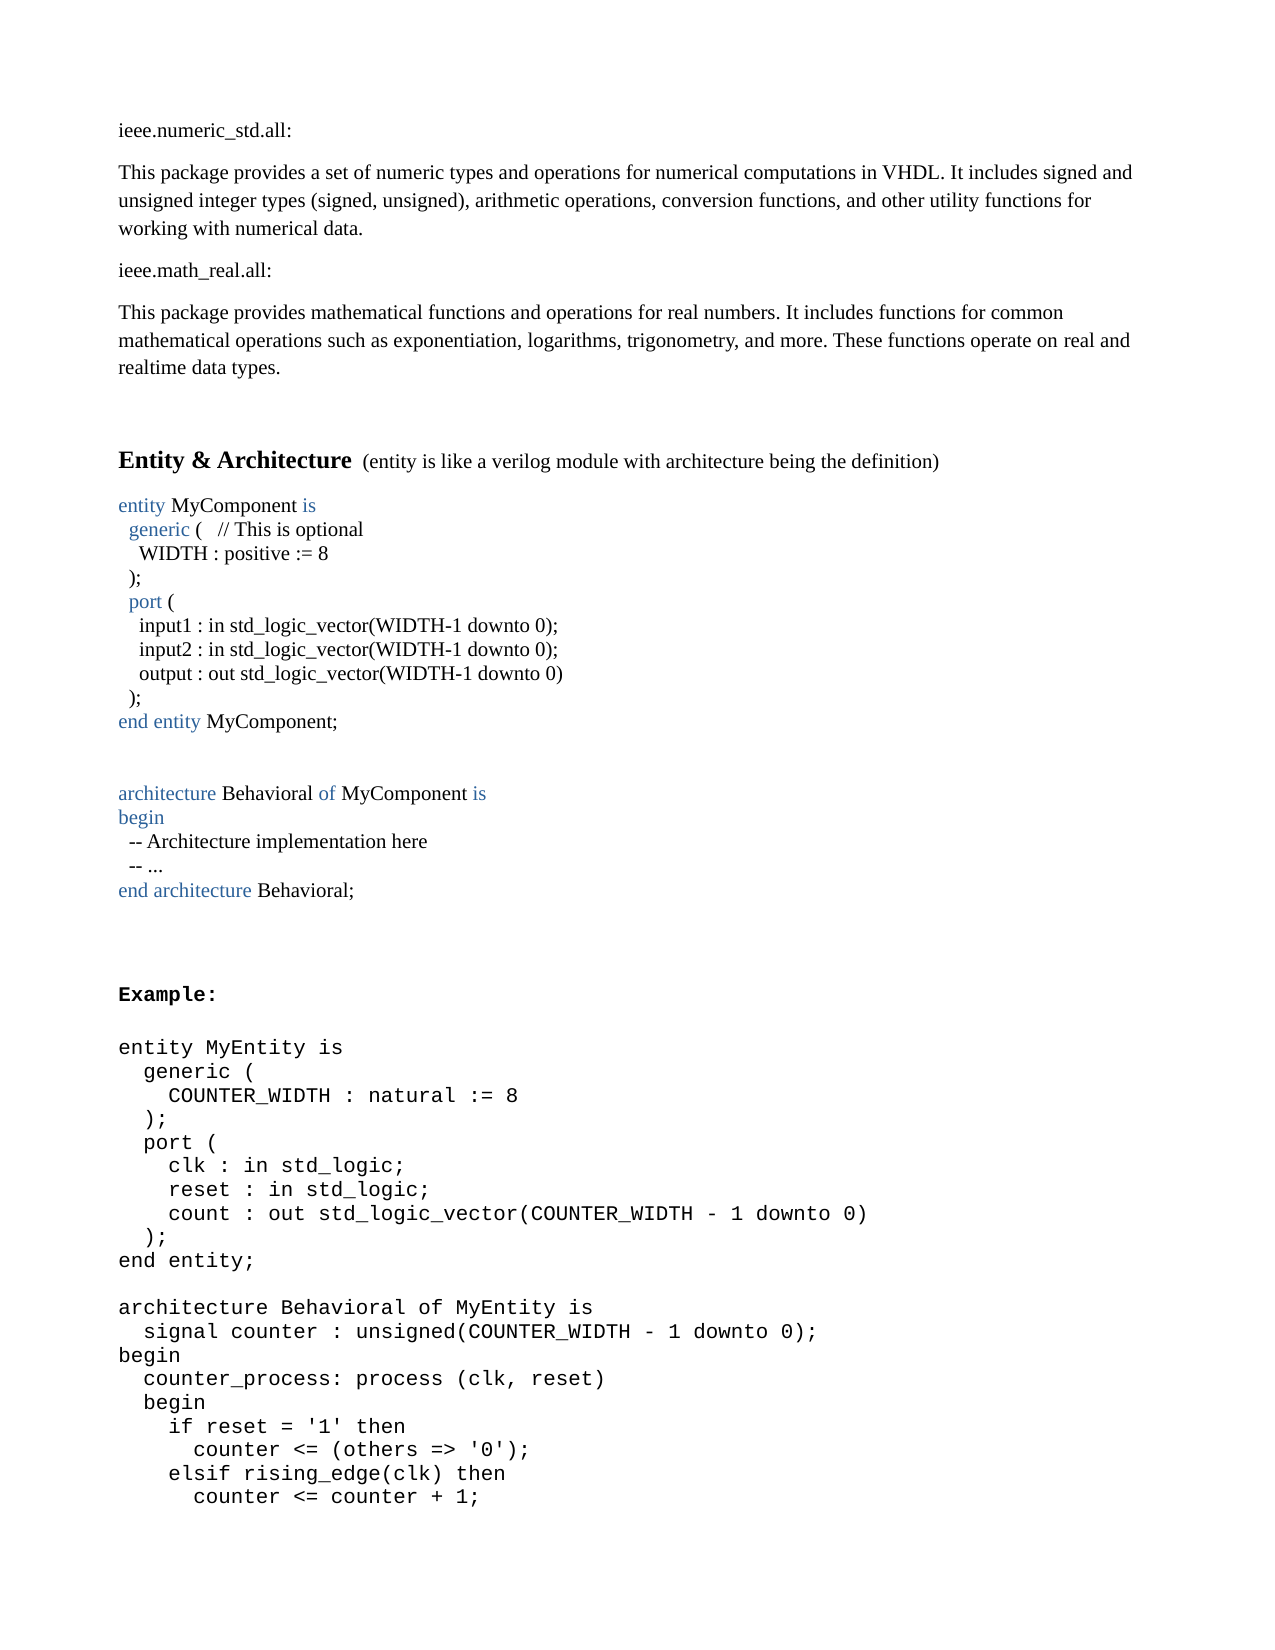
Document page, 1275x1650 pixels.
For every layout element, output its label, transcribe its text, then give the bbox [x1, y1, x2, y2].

text port ( [118, 1132, 1157, 1156]
text counter_process: process (clk, reset) [118, 1368, 1157, 1392]
text count : out std_logic_vector(COUNTER_WIDTH - 1 downto 0) [118, 1203, 1157, 1226]
text end architecture Behavioral; [118, 877, 1157, 902]
text ); [118, 565, 1157, 589]
text input2 : in std_logic_vector(WIDTH-1 downto 0); [118, 637, 1157, 661]
text ); [118, 1226, 1157, 1250]
text COUNTER_WIDTH : natural := 8 [118, 1084, 1157, 1108]
text entity MyEntity is [118, 1037, 1157, 1061]
text architecture Behavioral of MyComponent is [118, 781, 1157, 805]
text entity MyComponent is [118, 492, 1157, 517]
text end entity; [118, 1250, 1157, 1274]
text elsif rising_edge(clk) then [118, 1463, 1157, 1487]
text WIDTH : positive := 8 [118, 541, 1157, 565]
text input1 : in std_logic_vector(WIDTH-1 downto 0); [118, 613, 1157, 637]
text This package provides mathematical functions and operations for real numbers. It includes functions for common mathematical operations such as exponentiation, logarithms, trigonometry, and more. These functions operate on real and realtime data types. [118, 300, 1157, 379]
text end entity MyComponent; [118, 709, 1157, 733]
text ); [118, 1108, 1157, 1132]
text Example: [118, 984, 1157, 1008]
text begin [118, 805, 1157, 829]
text -- Architecture implementation here [118, 829, 1157, 853]
text begin [118, 1392, 1157, 1416]
text architecture Behavioral of MyEntity is [118, 1297, 1157, 1321]
text reset : in std_logic; [118, 1179, 1157, 1203]
text output : out std_logic_vector(WIDTH-1 downto 0) [118, 661, 1157, 685]
text if reset = '1' then [118, 1416, 1157, 1439]
text ieee.numeric_std.all: [118, 118, 1157, 142]
text clk : in std_logic; [118, 1156, 1157, 1179]
text This package provides a set of numeric types and operations for numerical computations in VHDL. It includes signed and unsigned integer types (signed, unsigned), arithmetic operations, conversion functions, and other utility functions for working with numerical data. [118, 160, 1157, 239]
text generic ( // This is optional [118, 517, 1157, 541]
text counter <= counter + 1; [118, 1487, 1157, 1510]
text ieee.math_real.all: [118, 258, 1157, 282]
text ); [118, 685, 1157, 709]
text generic ( [118, 1061, 1157, 1084]
text counter <= (others => '0'); [118, 1439, 1157, 1463]
text port ( [118, 589, 1157, 613]
text -- ... [118, 853, 1157, 877]
text Entity & Architecture (entity is like a verilog module with architecture being the definition) [118, 445, 1157, 474]
text signal counter : unsigned(COUNTER_WIDTH - 1 downto 0); [118, 1321, 1157, 1345]
text begin [118, 1345, 1157, 1368]
